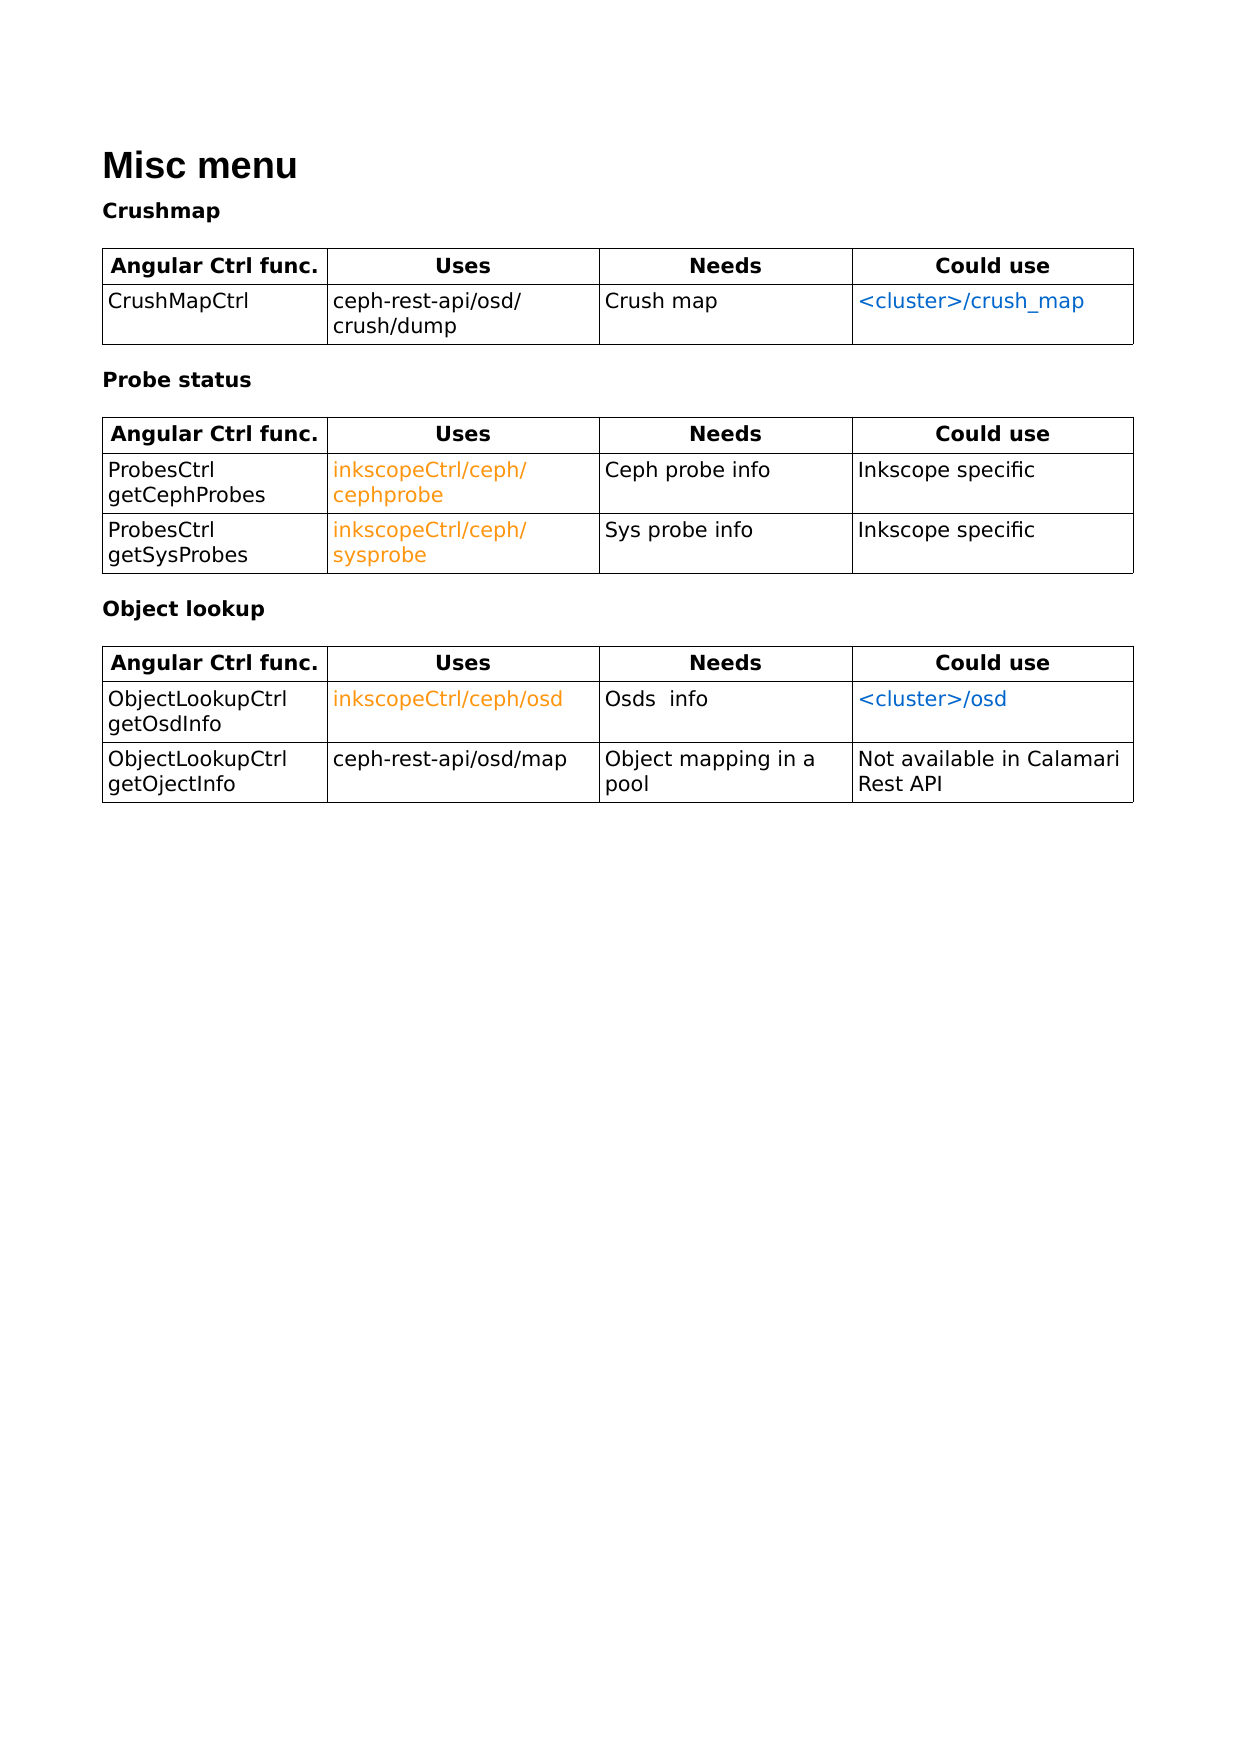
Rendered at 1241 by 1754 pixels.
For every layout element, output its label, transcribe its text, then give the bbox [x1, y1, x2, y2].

table_cell Crush map [600, 285, 852, 344]
table_header Could use [853, 647, 1133, 681]
table_header Needs [600, 647, 852, 681]
table_cell Osds info [600, 682, 852, 742]
table_cell <cluster>/crush_map [853, 285, 1133, 344]
table_cell ceph-rest-api/osd/map [328, 743, 599, 802]
table_cell Not available in Calamari Rest API [853, 743, 1133, 802]
table_cell CrushMapCtrl [103, 285, 327, 344]
table_cell ObjectLookupCtrl getOjectInfo [103, 743, 327, 802]
table_header Needs [600, 249, 852, 284]
table_header Angular Ctrl func. [103, 647, 327, 681]
table_cell Object mapping in a pool [600, 743, 852, 802]
table_cell ProbesCtrl getCephProbes [103, 454, 327, 513]
table_cell Ceph probe info [600, 454, 852, 513]
table_header Uses [328, 249, 599, 284]
table_cell inkscopeCtrl/ceph/osd [328, 682, 599, 742]
table_header Needs [600, 418, 852, 452]
table_cell ObjectLookupCtrl getOsdInfo [103, 682, 327, 742]
text Object lookup [102, 597, 1138, 621]
table_cell Sys probe info [600, 514, 852, 573]
table_header Uses [328, 418, 599, 452]
table_cell Inkscope specific [853, 514, 1133, 573]
table_cell inkscopeCtrl/ceph/cephprobe [328, 454, 599, 513]
table_header Angular Ctrl func. [103, 249, 327, 284]
subtitle Misc menu [102, 143, 1138, 187]
table_cell inkscopeCtrl/ceph/sysprobe [328, 514, 599, 573]
table_cell <cluster>/osd [853, 682, 1133, 742]
table_header Could use [853, 249, 1133, 284]
text Crushmap [102, 199, 1138, 223]
text Probe status [102, 368, 1138, 392]
table_cell Inkscope specific [853, 454, 1133, 513]
table_header Angular Ctrl func. [103, 418, 327, 452]
table_header Uses [328, 647, 599, 681]
table_cell ceph-rest-api/osd/crush/dump [328, 285, 599, 344]
table_cell ProbesCtrl getSysProbes [103, 514, 327, 573]
table_header Could use [853, 418, 1133, 452]
